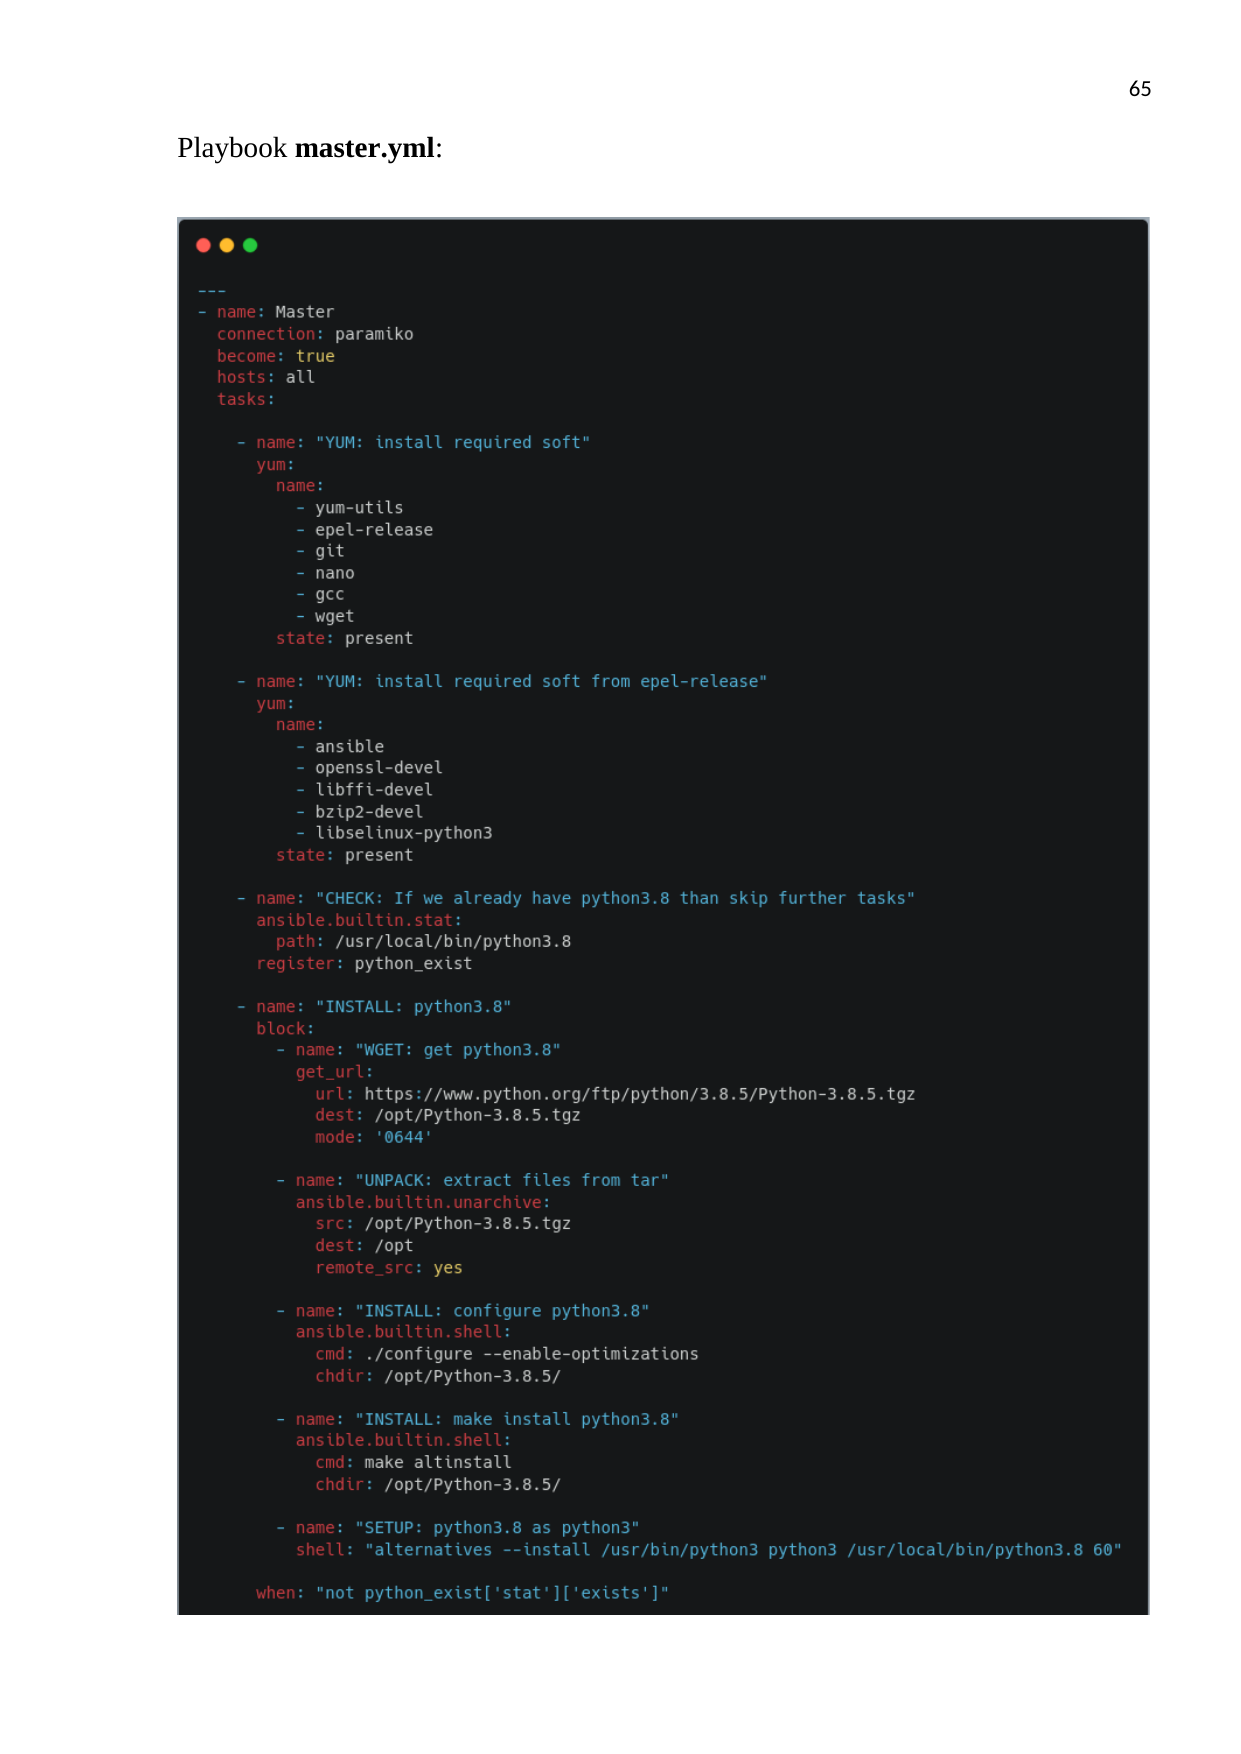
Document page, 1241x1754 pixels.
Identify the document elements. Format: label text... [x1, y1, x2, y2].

text Playbook master.yml: [177, 130, 1152, 163]
picture [177, 217, 1150, 1615]
